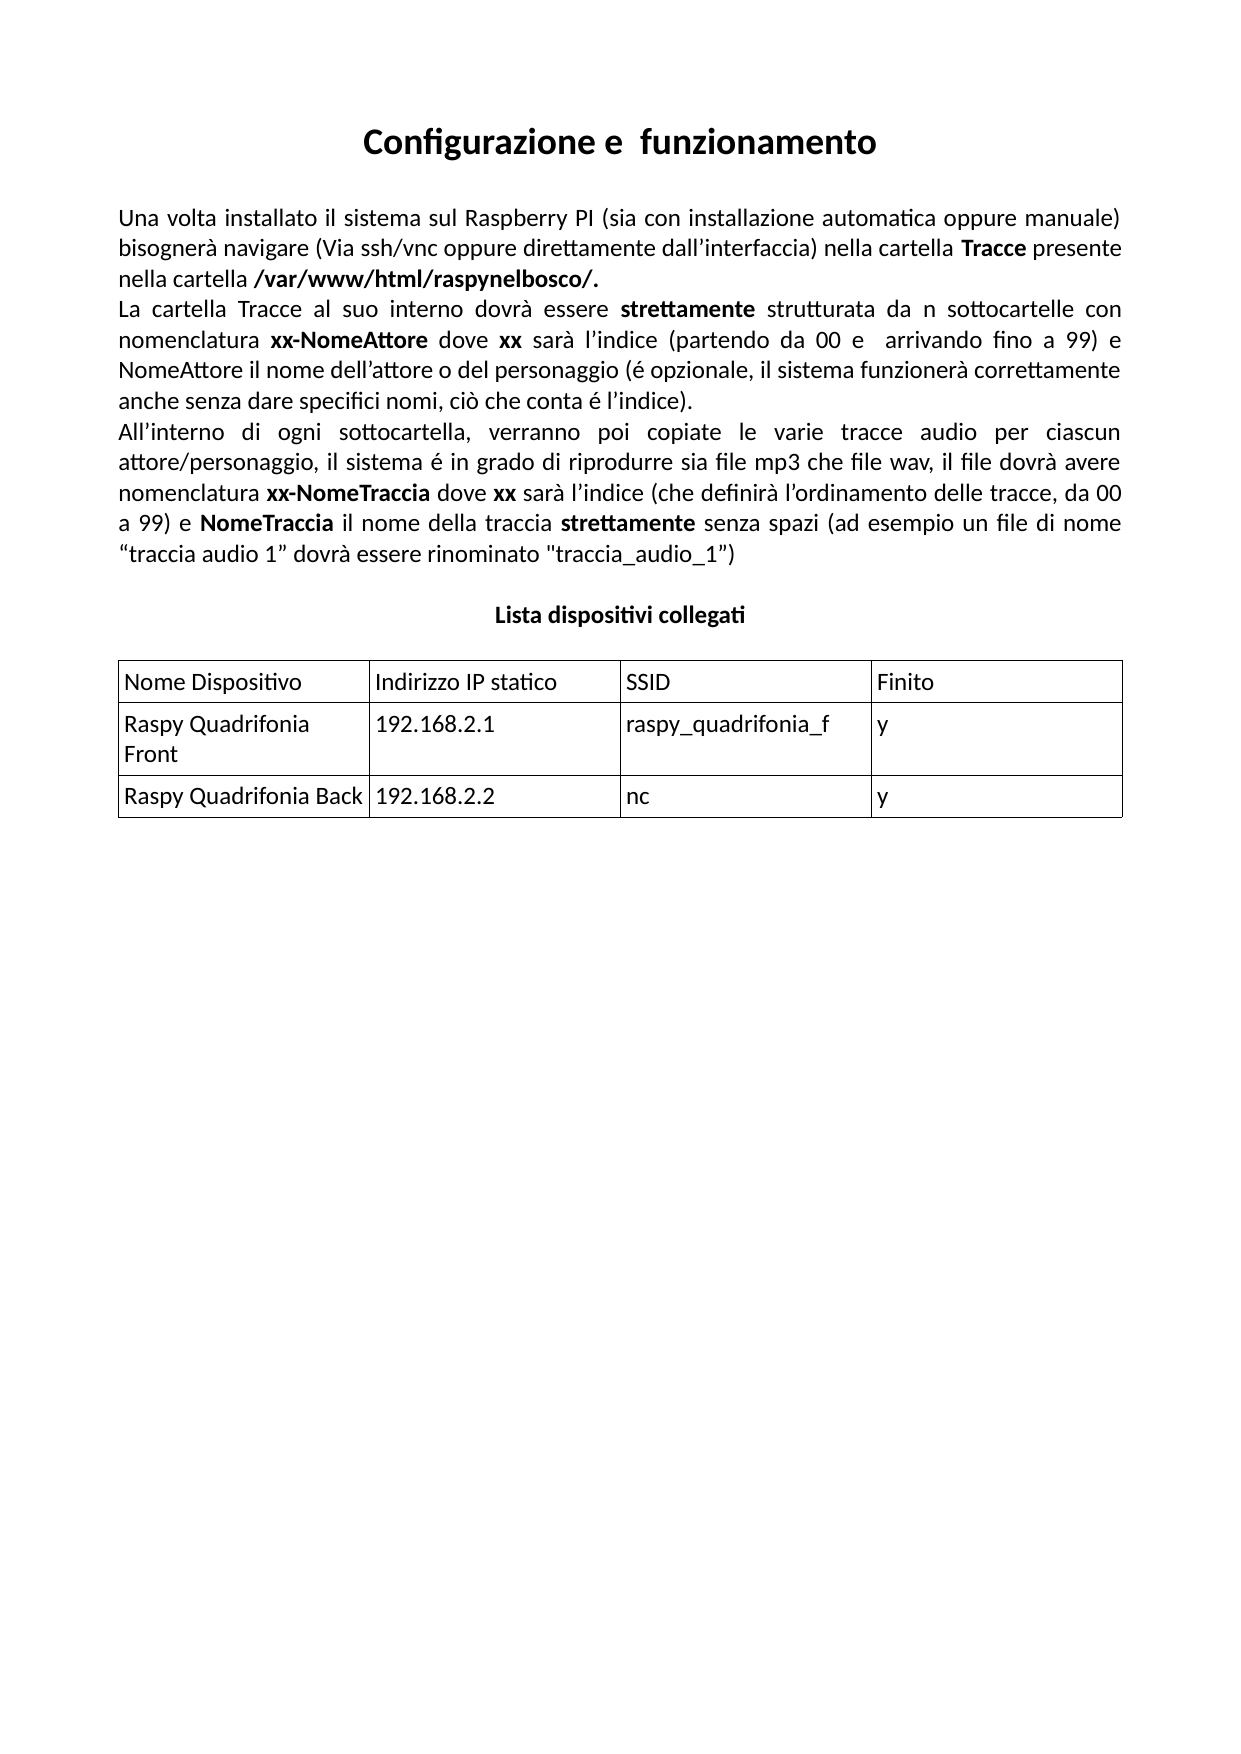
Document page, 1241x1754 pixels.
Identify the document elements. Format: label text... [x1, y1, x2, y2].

table_header SSID [621, 661, 871, 702]
text Una volta installato il sistema sul Raspberry PI (sia con installazione automatica oppure manuale) bisognerà navigare (Via ssh/vnc oppure direttamente dall’interfaccia) nella cartella Tracce presente nella cartella /var/www/html/raspynelbosco/. [118, 202, 1122, 294]
table_cell raspy_quadrifonia_f [621, 703, 871, 774]
table_cell y [872, 703, 1122, 774]
table_cell y [872, 776, 1122, 817]
table_cell nc [621, 776, 871, 817]
table_cell 192.168.2.2 [370, 776, 620, 817]
table_cell Raspy Quadrifonia Front [119, 703, 369, 774]
table_header Nome Dispositivo [119, 661, 369, 702]
text Configurazione e funzionamento [118, 118, 1122, 164]
table_header Indirizzo IP statico [370, 661, 620, 702]
table_cell Raspy Quadrifonia Back [119, 776, 369, 817]
text La cartella Tracce al suo interno dovrà essere strettamente strutturata da n sottocartelle con nomenclatura xx-NomeAttore dove xx sarà l’indice (partendo da 00 e arrivando fino a 99) e NomeAttore il nome dell’attore o del personaggio (é opzionale, il sistema funzionerà correttamente anche senza dare specifici nomi, ciò che conta é l’indice). [118, 294, 1122, 416]
table_header Finito [872, 661, 1122, 702]
table_cell 192.168.2.1 [370, 703, 620, 774]
text Lista dispositivi collegati [118, 599, 1122, 629]
text All’interno di ogni sottocartella, verranno poi copiate le varie tracce audio per ciascun attore/personaggio, il sistema é in grado di riprodurre sia file mp3 che file wav, il file dovrà avere nomenclatura xx-NomeTraccia dove xx sarà l’indice (che definirà l’ordinamento delle tracce, da 00 a 99) e NomeTraccia il nome della traccia strettamente senza spazi (ad esempio un file di nome “traccia audio 1” dovrà essere rinominato "traccia_audio_1”) [118, 416, 1122, 568]
